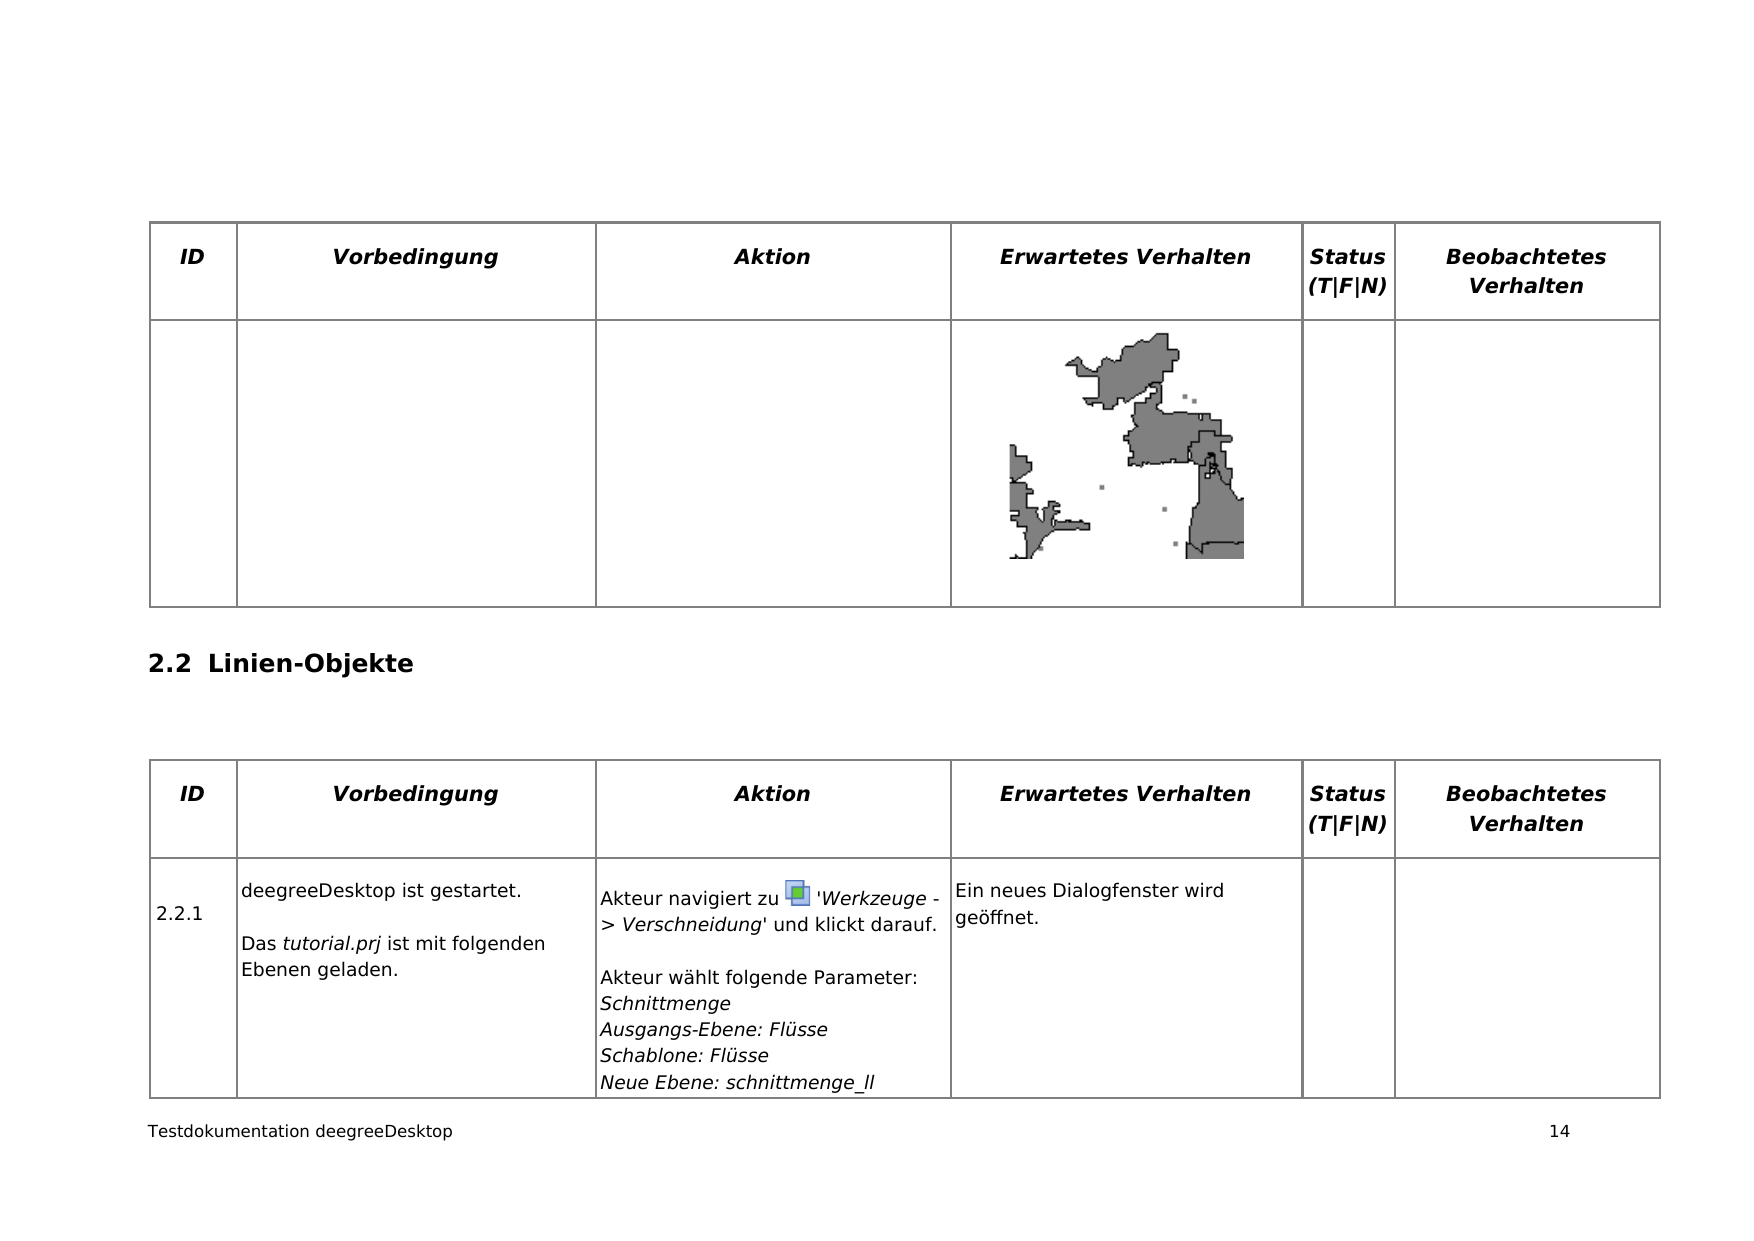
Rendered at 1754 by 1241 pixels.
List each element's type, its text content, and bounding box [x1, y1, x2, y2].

table_cell [1304, 321, 1394, 606]
table_header Status (T|F|N) [1304, 761, 1394, 857]
table_cell [151, 859, 236, 1097]
table_cell [238, 321, 595, 606]
table_cell [1396, 321, 1659, 606]
table_header Vorbedingung [238, 761, 595, 857]
table_header Beobachtetes Verhalten [1396, 761, 1659, 857]
table_header Beobachtetes Verhalten [1396, 224, 1659, 319]
picture [785, 880, 811, 906]
table_header ID [151, 224, 236, 319]
table_cell [952, 321, 1301, 606]
table_cell [597, 321, 950, 606]
table_header Status (T|F|N) [1304, 224, 1394, 319]
table_header Erwartetes Verhalten [952, 224, 1301, 319]
table_header ID [151, 761, 236, 857]
table_cell deegreeDesktop ist gestartet. Das tutorial.prj ist mit folgenden Ebenen geladen. [238, 859, 595, 1097]
table_header Aktion [597, 761, 950, 857]
table_cell Akteur navigiert zu 'Werkzeuge -> Verschneidung' und klickt darauf. Akteur wählt folgende Parameter: Schnittmenge Ausgangs-Ebene: Flüsse Schablone: Flüsse Neue Ebene: schnittmenge_ll [597, 859, 950, 1097]
table_header Vorbedingung [238, 224, 595, 319]
table_header Aktion [597, 224, 950, 319]
table_cell [1304, 859, 1394, 1097]
picture [1009, 324, 1244, 559]
table_cell [1396, 859, 1659, 1097]
table_cell Ein neues Dialogfenster wird geöffnet. [952, 859, 1301, 1097]
table_header Erwartetes Verhalten [952, 761, 1301, 857]
table_cell [151, 321, 236, 606]
subtitle Linien-Objekte [148, 649, 1606, 679]
